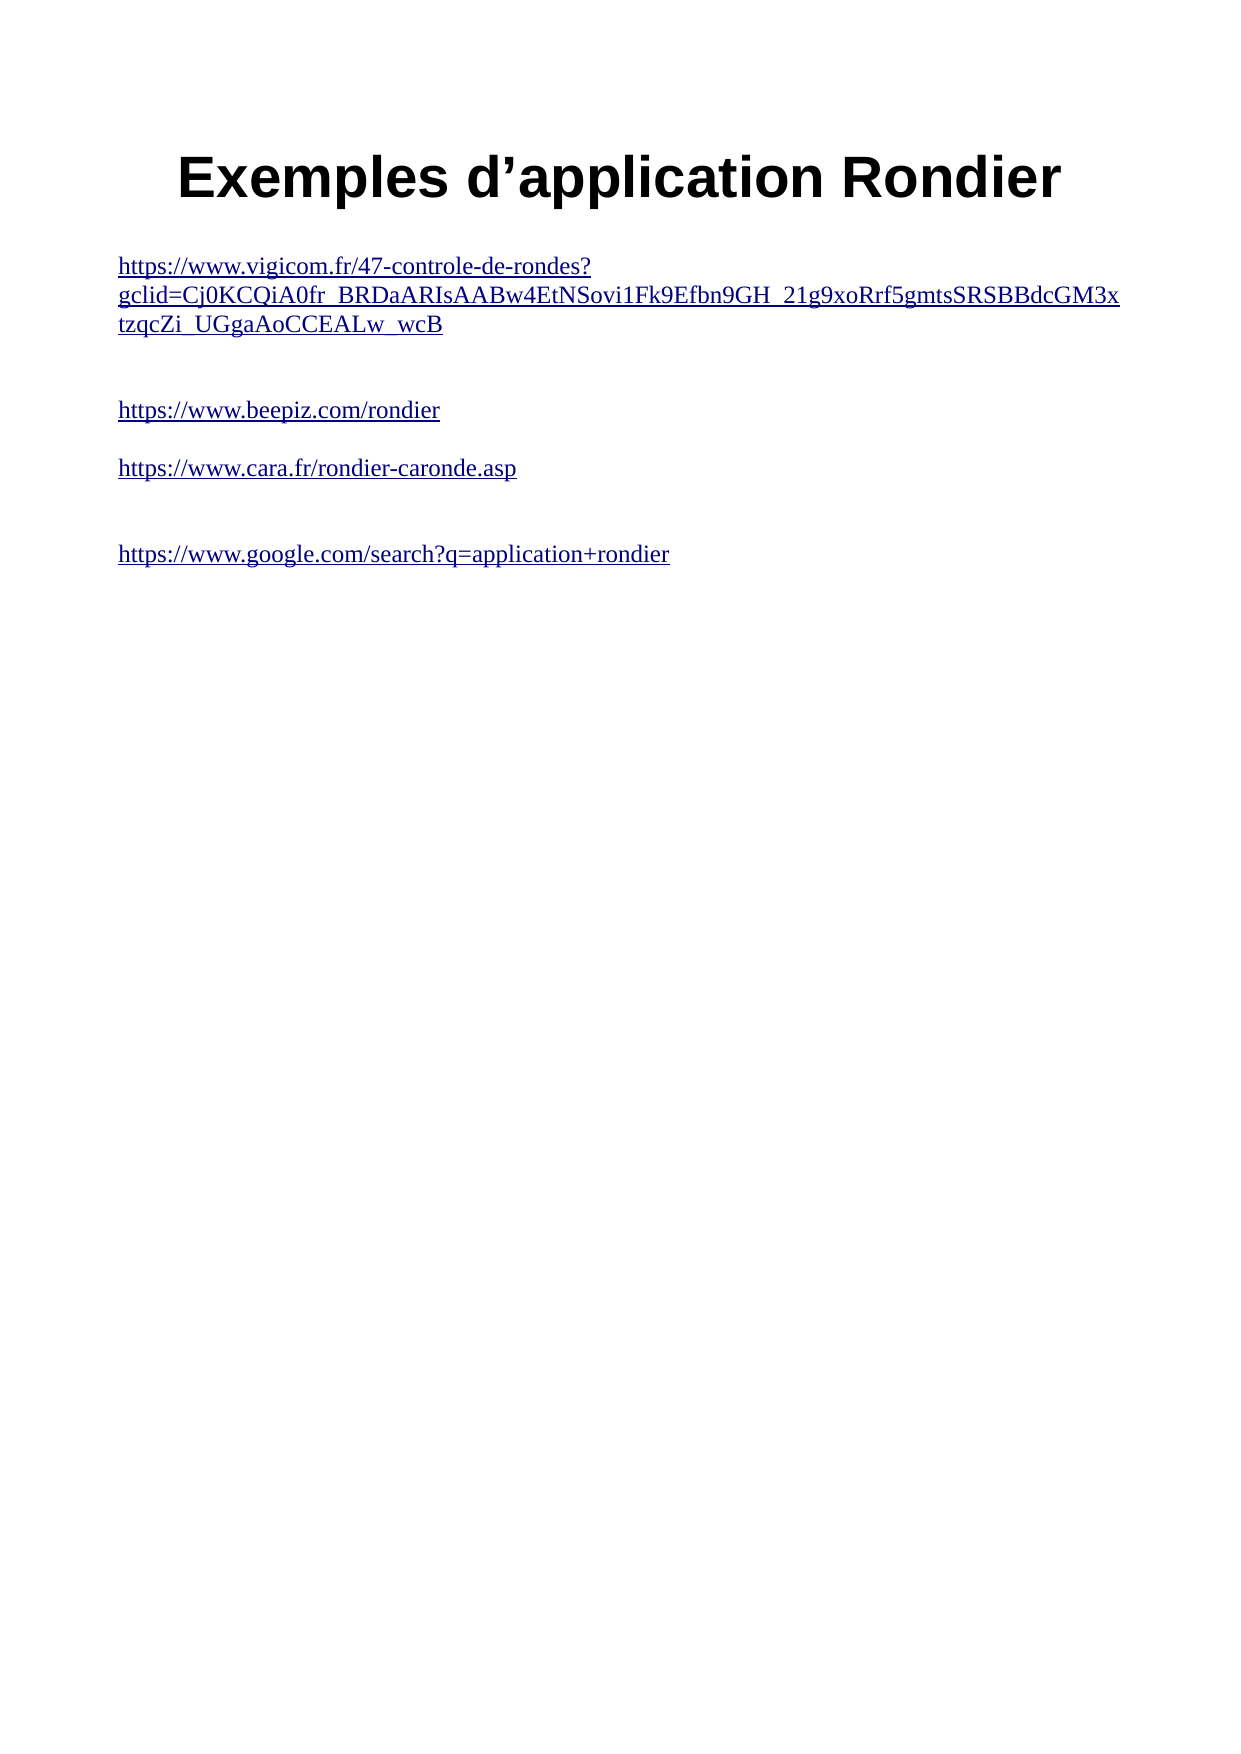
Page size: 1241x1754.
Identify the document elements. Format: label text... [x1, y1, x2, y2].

text https://www.cara.fr/rondier-caronde.asp [118, 453, 1122, 481]
text https://www.google.com/search?q=application+rondier [118, 539, 1122, 568]
title Exemples d’application Rondier [118, 143, 1122, 210]
text https://www.vigicom.fr/47-controle-de-rondes?gclid=Cj0KCQiA0fr_BRDaARIsAABw4EtNSovi1Fk9Efbn9GH_21g9xoRrf5gmtsSRSBBdcGM3xtzqcZi_UGgaAoCCEALw_wcB [118, 251, 1122, 338]
text https://www.beepiz.com/rondier [118, 395, 1122, 424]
